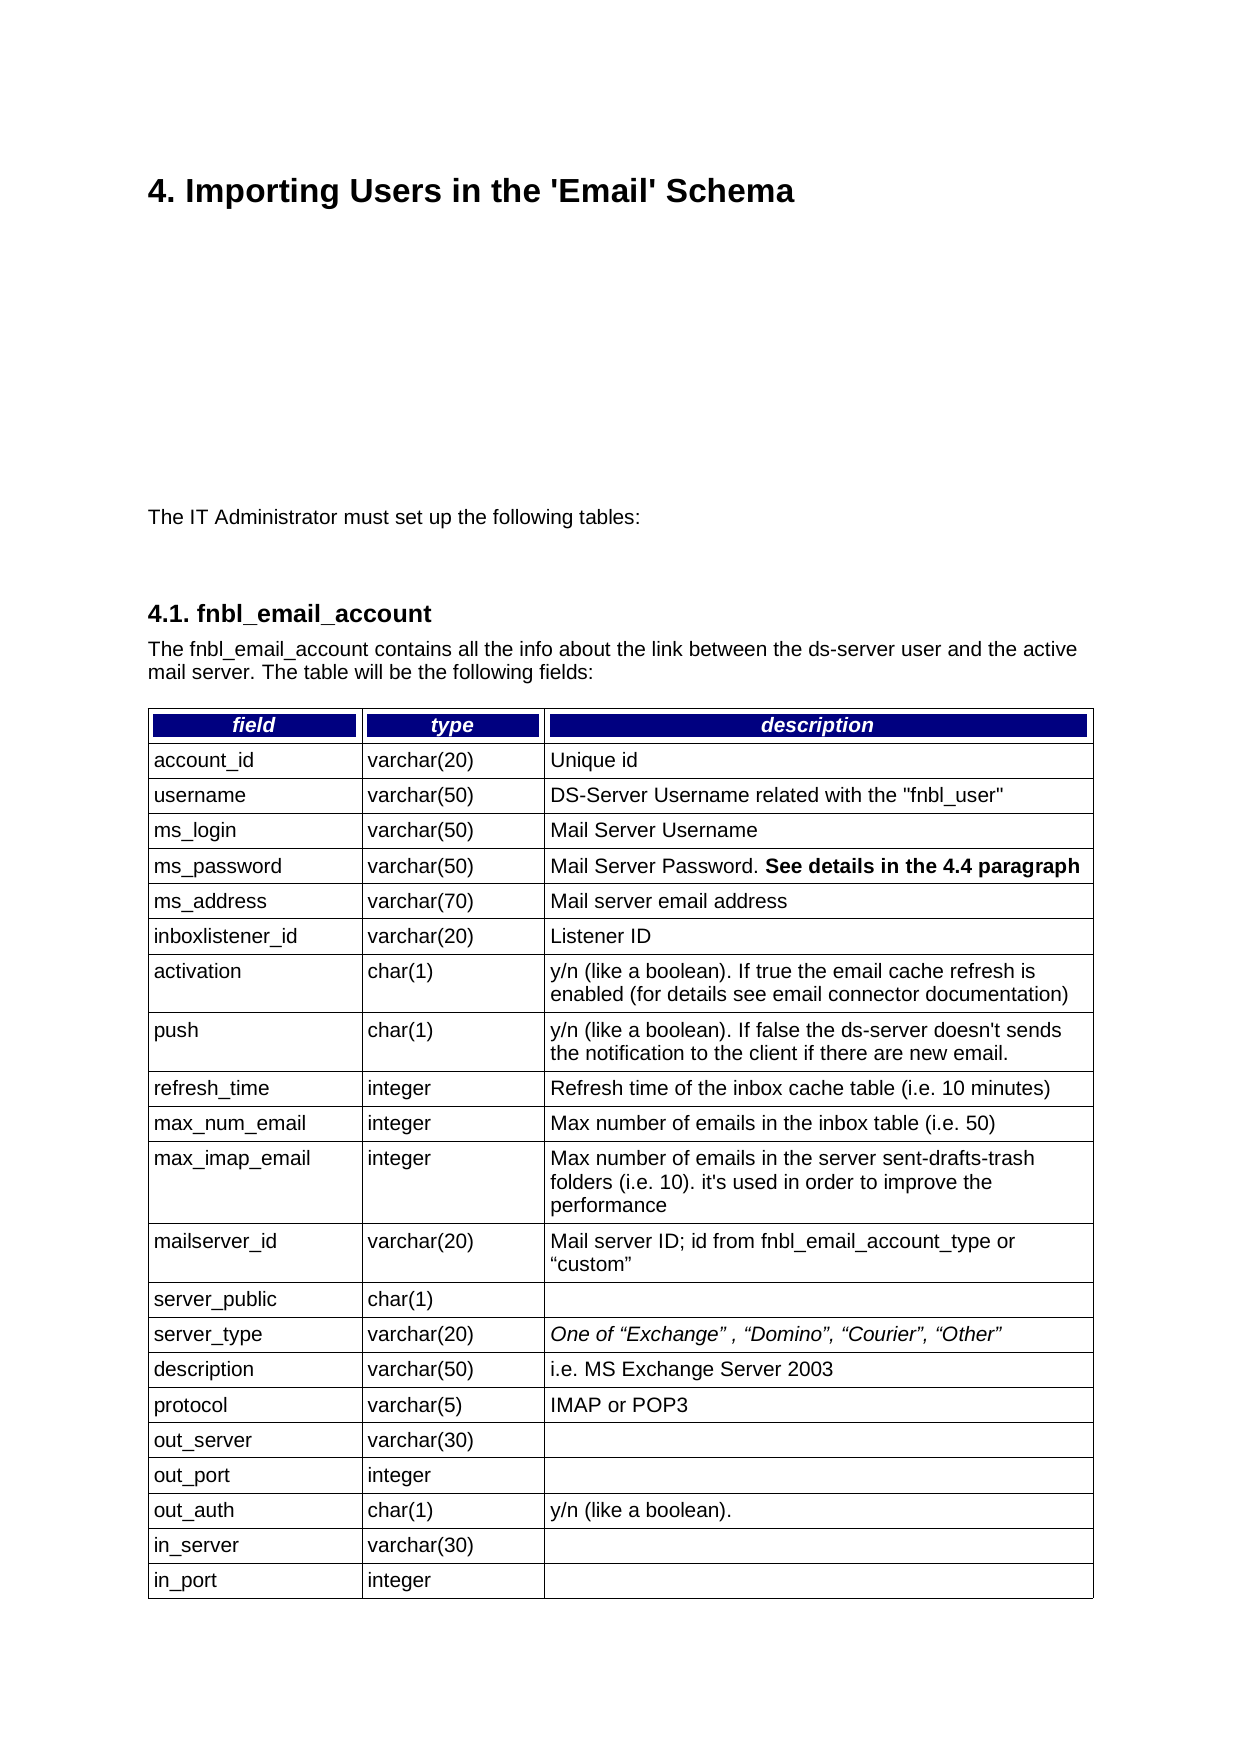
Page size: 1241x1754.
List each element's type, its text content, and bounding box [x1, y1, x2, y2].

table_cell char(1) [363, 955, 544, 1012]
table_cell Refresh time of the inbox cache table (i.e. 10 minutes) [545, 1072, 1093, 1106]
table_cell [545, 1458, 1093, 1493]
text The fnbl_email_account contains all the info about the link between the ds-server user and the active mail server. The table will be the following fields: [148, 637, 1093, 684]
table_cell activation [149, 955, 362, 1012]
subtitle fnbl_email_account [148, 600, 1093, 628]
table_cell varchar(5) [363, 1388, 544, 1422]
table_cell [545, 1529, 1093, 1563]
table_cell [545, 1564, 1093, 1598]
table_cell server_type [149, 1318, 362, 1352]
table_cell [545, 1423, 1093, 1457]
table_cell varchar(20) [363, 919, 544, 954]
table_cell varchar(20) [363, 1318, 544, 1352]
table_header field [149, 709, 362, 743]
table_cell Mail Server Username [545, 814, 1093, 848]
table_cell varchar(50) [363, 779, 544, 813]
table_cell One of “Exchange” , “Domino”, “Courier”, “Other” [545, 1318, 1093, 1352]
table_cell i.e. MS Exchange Server 2003 [545, 1353, 1093, 1387]
table_cell out_server [149, 1423, 362, 1457]
table_cell Max number of emails in the server sent-drafts-trash folders (i.e. 10). it's used in order to improve the performance [545, 1142, 1093, 1223]
table_cell in_server [149, 1529, 362, 1563]
table_cell varchar(50) [363, 814, 544, 848]
table_header type [363, 709, 544, 743]
table_cell varchar(20) [363, 744, 544, 778]
table_cell out_port [149, 1458, 362, 1493]
table_cell ms_address [149, 884, 362, 918]
table_cell ms_login [149, 814, 362, 848]
table_cell y/n (like a boolean). If false the ds-server doesn't sends the notification to the client if there are new email. [545, 1013, 1093, 1071]
table_cell out_auth [149, 1494, 362, 1528]
table_cell Max number of emails in the inbox table (i.e. 50) [545, 1107, 1093, 1141]
table_cell integer [363, 1107, 544, 1141]
table_cell max_imap_email [149, 1142, 362, 1223]
table_cell varchar(30) [363, 1529, 544, 1563]
table_cell varchar(20) [363, 1224, 544, 1282]
table_cell Mail server ID; id from fnbl_email_account_type or “custom” [545, 1224, 1093, 1282]
table_cell char(1) [363, 1013, 544, 1071]
table_cell inboxlistener_id [149, 919, 362, 954]
table_cell mailserver_id [149, 1224, 362, 1282]
table_cell Unique id [545, 744, 1093, 778]
table_cell integer [363, 1458, 544, 1493]
table_cell char(1) [363, 1494, 544, 1528]
table_cell description [149, 1353, 362, 1387]
table_cell protocol [149, 1388, 362, 1422]
table_cell Mail server email address [545, 884, 1093, 918]
table_cell account_id [149, 744, 362, 778]
table_cell integer [363, 1072, 544, 1106]
table_cell varchar(30) [363, 1423, 544, 1457]
table_cell y/n (like a boolean). If true the email cache refresh is enabled (for details see email connector documentation) [545, 955, 1093, 1012]
table_cell Mail Server Password. See details in the 4.4 paragraph [545, 849, 1093, 883]
table_cell username [149, 779, 362, 813]
table_cell ms_password [149, 849, 362, 883]
table_cell integer [363, 1142, 544, 1223]
table_cell refresh_time [149, 1072, 362, 1106]
table_cell varchar(50) [363, 849, 544, 883]
table_cell char(1) [363, 1283, 544, 1317]
table_cell IMAP or POP3 [545, 1388, 1093, 1422]
table_cell in_port [149, 1564, 362, 1598]
table_cell y/n (like a boolean). [545, 1494, 1093, 1528]
text The IT Administrator must set up the following tables: [148, 505, 1093, 529]
table_header description [545, 709, 1093, 743]
table_cell varchar(50) [363, 1353, 544, 1387]
subtitle Importing Users in the 'Email' Schema [148, 172, 1093, 210]
table_cell DS-Server Username related with the "fnbl_user" [545, 779, 1093, 813]
table_cell push [149, 1013, 362, 1071]
table_cell max_num_email [149, 1107, 362, 1141]
table_cell integer [363, 1564, 544, 1598]
table_cell [545, 1283, 1093, 1317]
table_cell varchar(70) [363, 884, 544, 918]
table_cell server_public [149, 1283, 362, 1317]
table_cell Listener ID [545, 919, 1093, 954]
